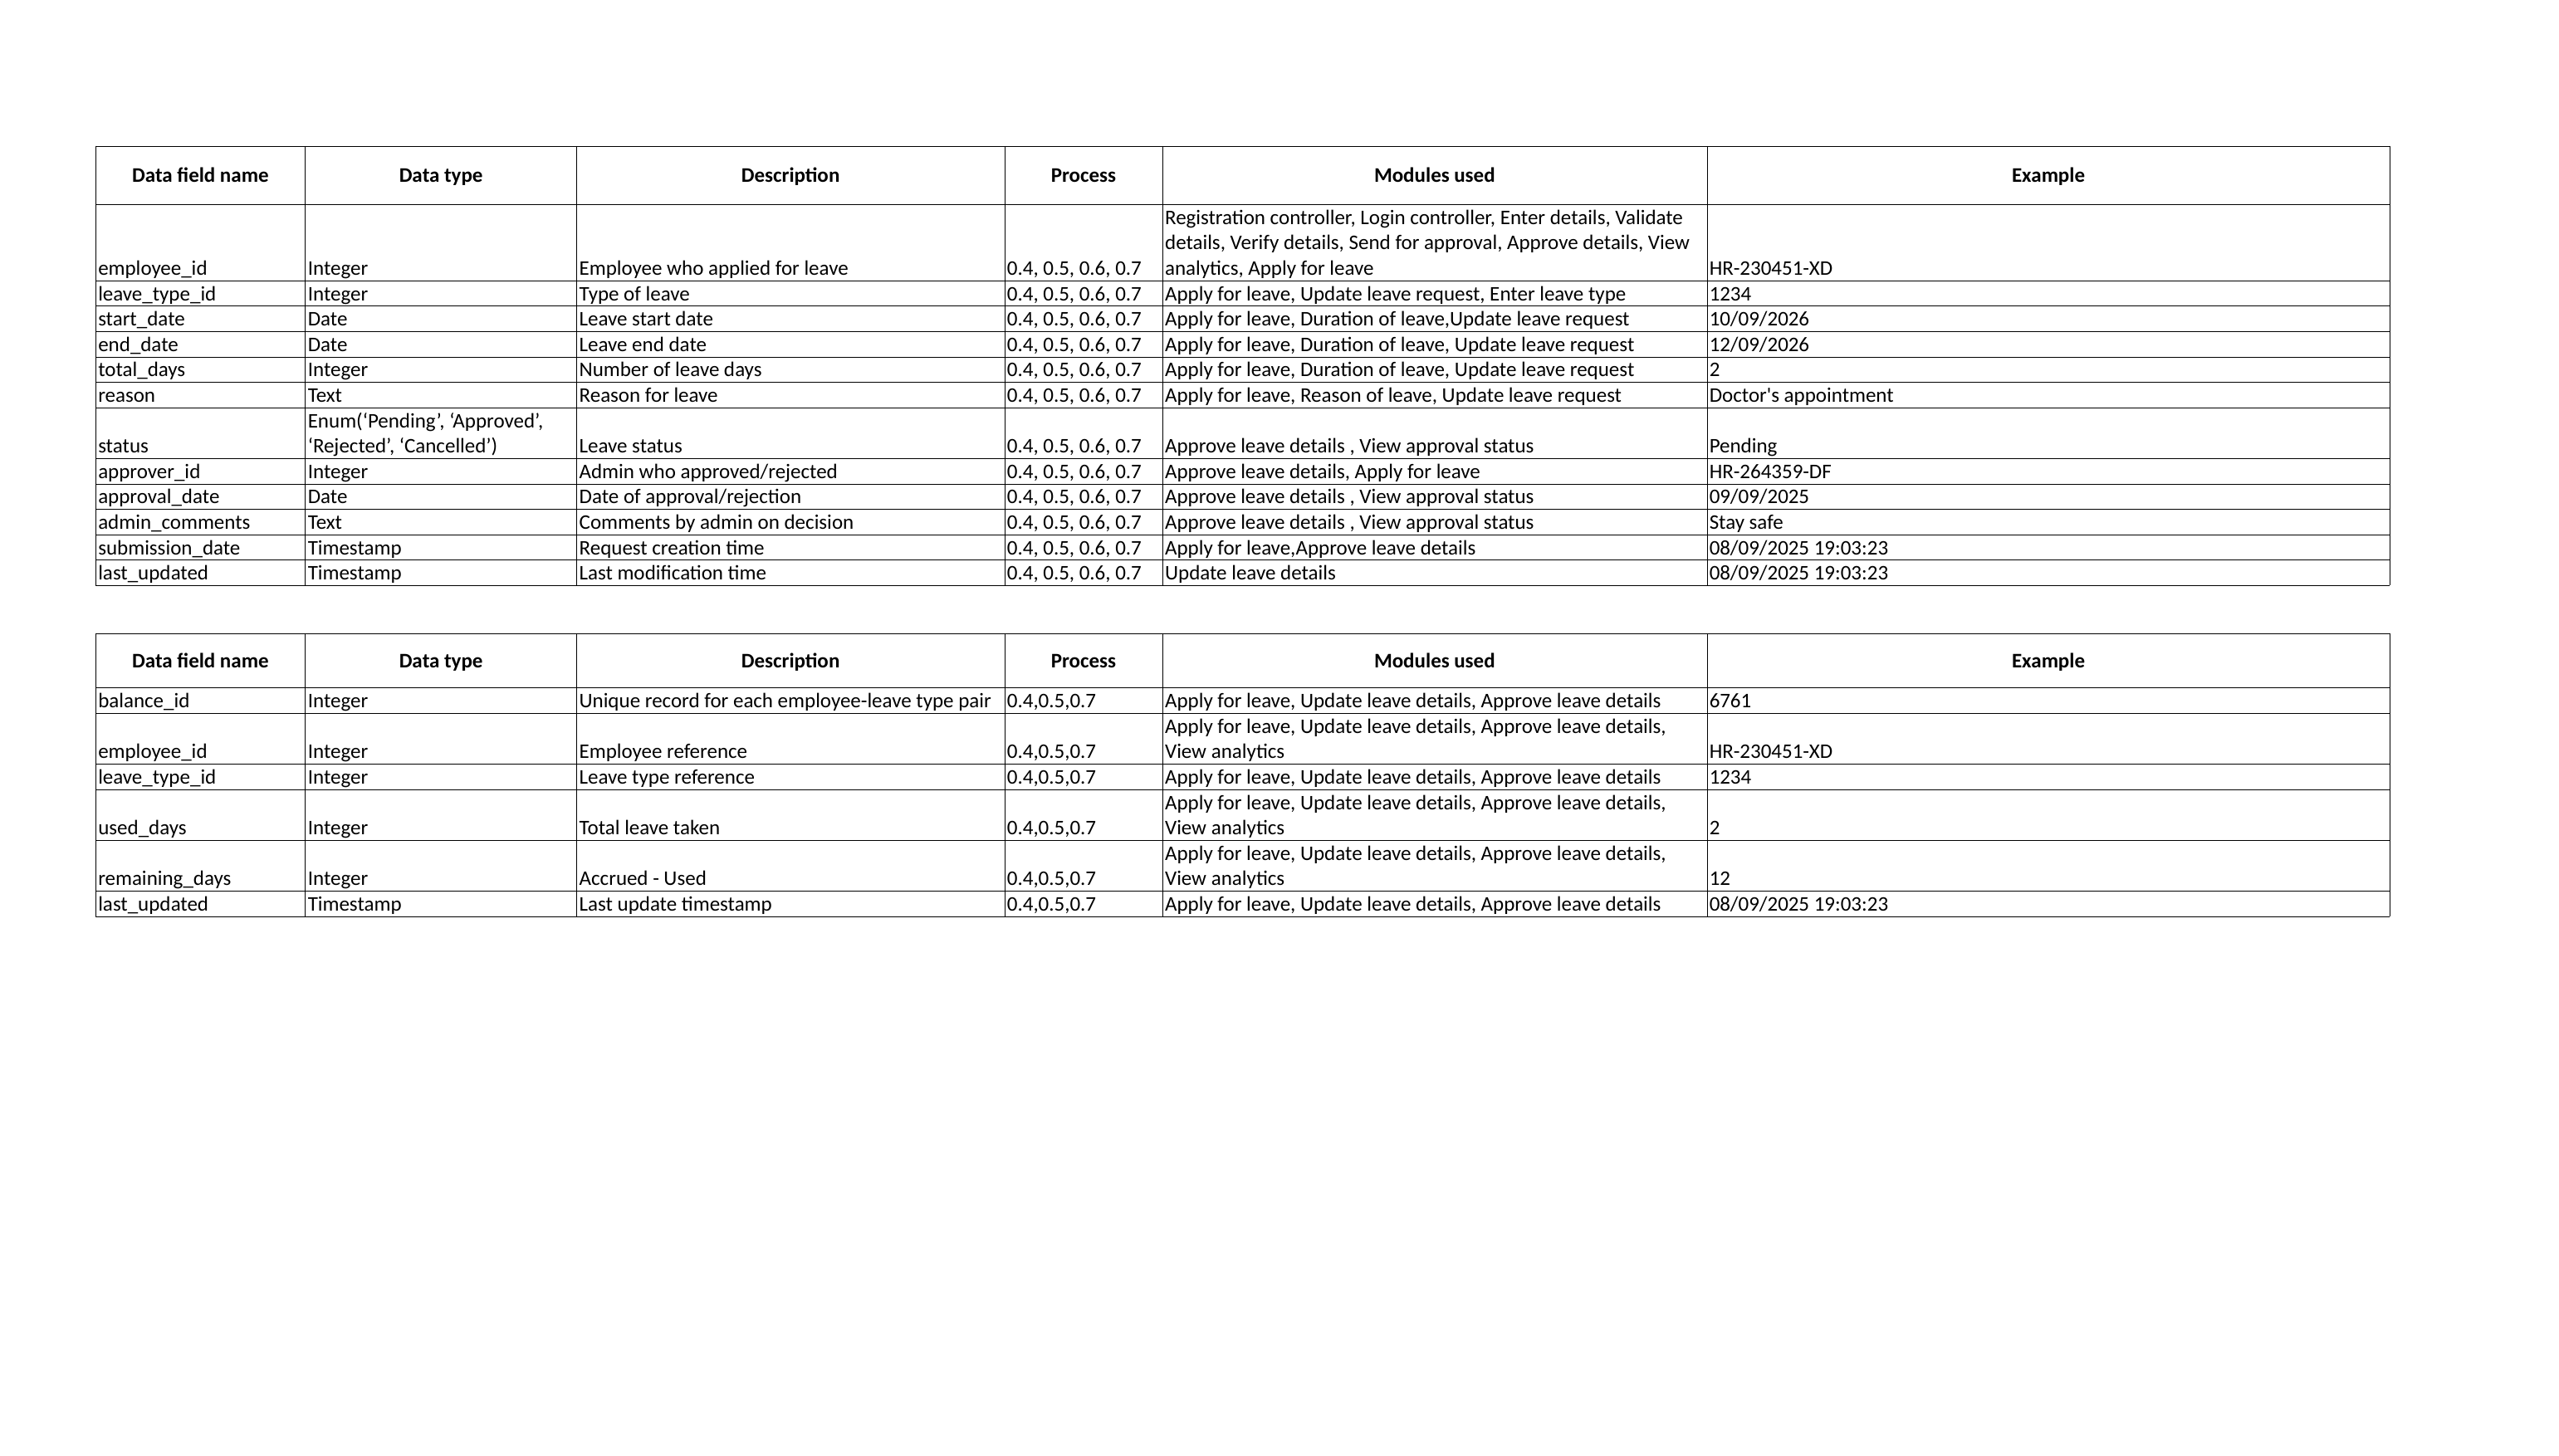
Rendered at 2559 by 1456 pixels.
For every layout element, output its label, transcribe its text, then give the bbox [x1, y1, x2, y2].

table_cell Integer [306, 459, 576, 483]
table_cell remaining_days [96, 841, 305, 891]
table_header Process [1005, 634, 1162, 687]
table_cell Last update timestamp [577, 892, 1005, 916]
table_cell 0.4, 0.5, 0.6, 0.7 [1005, 358, 1162, 382]
table_cell balance_id [96, 688, 305, 713]
table_cell HR-264359-DF [1708, 459, 2390, 483]
table_cell Type of leave [577, 281, 1005, 305]
table_cell 0.4,0.5,0.7 [1005, 892, 1162, 916]
table_cell Date [306, 485, 576, 509]
table_cell submission_date [96, 535, 305, 559]
table_cell 0.4,0.5,0.7 [1005, 714, 1162, 764]
table_cell used_days [96, 790, 305, 840]
table_cell Apply for leave, Update leave details, Approve leave details, View analytics [1163, 841, 1707, 891]
table_cell Approve leave details , View approval status [1163, 485, 1707, 509]
table_cell Leave type reference [577, 765, 1005, 789]
table_cell Integer [306, 841, 576, 891]
table_cell Enum(‘Pending’, ‘Approved’, ‘Rejected’, ‘Cancelled’) [306, 408, 576, 458]
table_header Data type [306, 634, 576, 687]
table_cell 0.4, 0.5, 0.6, 0.7 [1005, 383, 1162, 408]
table_cell 0.4, 0.5, 0.6, 0.7 [1005, 205, 1162, 281]
table_cell Timestamp [306, 535, 576, 559]
table_cell 0.4,0.5,0.7 [1005, 765, 1162, 789]
table_cell Leave status [577, 408, 1005, 458]
table_cell Apply for leave, Update leave details, Approve leave details [1163, 765, 1707, 789]
table_cell 0.4, 0.5, 0.6, 0.7 [1005, 535, 1162, 559]
table_cell Total leave taken [577, 790, 1005, 840]
table_cell leave_type_id [96, 281, 305, 305]
table_cell Leave start date [577, 306, 1005, 331]
table_cell HR-230451-XD [1708, 205, 2390, 281]
table_cell 08/09/2025 19:03:23 [1708, 892, 2390, 916]
table_cell Apply for leave, Duration of leave,Update leave request [1163, 306, 1707, 331]
table_cell employee_id [96, 205, 305, 281]
table_cell 0.4,0.5,0.7 [1005, 790, 1162, 840]
table_cell Accrued - Used [577, 841, 1005, 891]
table_cell Apply for leave,Approve leave details [1163, 535, 1707, 559]
table_cell 12 [1708, 841, 2390, 891]
table_cell 08/09/2025 19:03:23 [1708, 535, 2390, 559]
table_cell Apply for leave, Update leave request, Enter leave type [1163, 281, 1707, 305]
table_cell 0.4,0.5,0.7 [1005, 688, 1162, 713]
table_cell Integer [306, 790, 576, 840]
table_cell Stay safe [1708, 510, 2390, 535]
table_cell Approve leave details , View approval status [1163, 510, 1707, 535]
table_cell Last modification time [577, 560, 1005, 585]
table_cell Doctor's appointment [1708, 383, 2390, 408]
table_cell Integer [306, 358, 576, 382]
table_cell 0.4, 0.5, 0.6, 0.7 [1005, 485, 1162, 509]
table_cell Employee reference [577, 714, 1005, 764]
table_header Data type [306, 147, 576, 204]
table_cell Approve leave details , View approval status [1163, 408, 1707, 458]
table_cell Approve leave details, Apply for leave [1163, 459, 1707, 483]
table_cell Admin who approved/rejected [577, 459, 1005, 483]
table_cell last_updated [96, 892, 305, 916]
table_cell 08/09/2025 19:03:23 [1708, 560, 2390, 585]
table_header Example [1708, 147, 2390, 204]
table_cell 2 [1708, 358, 2390, 382]
table_cell Number of leave days [577, 358, 1005, 382]
table_cell Integer [306, 688, 576, 713]
table_cell Comments by admin on decision [577, 510, 1005, 535]
table_cell Reason for leave [577, 383, 1005, 408]
table_cell reason [96, 383, 305, 408]
table_cell Apply for leave, Duration of leave, Update leave request [1163, 332, 1707, 356]
table_cell Employee who applied for leave [577, 205, 1005, 281]
table_cell 0.4, 0.5, 0.6, 0.7 [1005, 408, 1162, 458]
table_cell Text [306, 510, 576, 535]
table_cell 0.4, 0.5, 0.6, 0.7 [1005, 510, 1162, 535]
table_cell 09/09/2025 [1708, 485, 2390, 509]
table_cell Unique record for each employee-leave type pair [577, 688, 1005, 713]
table_cell Update leave details [1163, 560, 1707, 585]
table_cell start_date [96, 306, 305, 331]
table_header Description [577, 147, 1005, 204]
table_cell approval_date [96, 485, 305, 509]
table_cell Date [306, 332, 576, 356]
table_header Example [1708, 634, 2390, 687]
table_cell Apply for leave, Reason of leave, Update leave request [1163, 383, 1707, 408]
table_cell Apply for leave, Update leave details, Approve leave details, View analytics [1163, 790, 1707, 840]
table_cell Integer [306, 714, 576, 764]
table_cell 2 [1708, 790, 2390, 840]
table_cell end_date [96, 332, 305, 356]
table_cell Registration controller, Login controller, Enter details, Validate details, Verify details, Send for approval, Approve details, View analytics, Apply for leave [1163, 205, 1707, 281]
table_cell status [96, 408, 305, 458]
table_cell Apply for leave, Duration of leave, Update leave request [1163, 358, 1707, 382]
table_cell 1234 [1708, 765, 2390, 789]
table_cell 12/09/2026 [1708, 332, 2390, 356]
table_header Description [577, 634, 1005, 687]
table_cell Integer [306, 205, 576, 281]
table_cell 0.4, 0.5, 0.6, 0.7 [1005, 459, 1162, 483]
table_cell approver_id [96, 459, 305, 483]
table_header Modules used [1163, 634, 1707, 687]
table_cell 0.4, 0.5, 0.6, 0.7 [1005, 332, 1162, 356]
table_header Data field name [96, 147, 305, 204]
table_cell Integer [306, 765, 576, 789]
table_header Process [1005, 147, 1162, 204]
table_cell 6761 [1708, 688, 2390, 713]
table_cell last_updated [96, 560, 305, 585]
table_cell 10/09/2026 [1708, 306, 2390, 331]
table_cell Leave end date [577, 332, 1005, 356]
table_cell employee_id [96, 714, 305, 764]
table_cell Apply for leave, Update leave details, Approve leave details [1163, 892, 1707, 916]
table_cell 0.4, 0.5, 0.6, 0.7 [1005, 281, 1162, 305]
table_cell Timestamp [306, 892, 576, 916]
table_header Modules used [1163, 147, 1707, 204]
table_cell 0.4, 0.5, 0.6, 0.7 [1005, 306, 1162, 331]
table_cell 0.4,0.5,0.7 [1005, 841, 1162, 891]
table_cell Date [306, 306, 576, 331]
table_cell leave_type_id [96, 765, 305, 789]
table_cell admin_comments [96, 510, 305, 535]
table_cell Timestamp [306, 560, 576, 585]
table_cell Pending [1708, 408, 2390, 458]
table_cell 0.4, 0.5, 0.6, 0.7 [1005, 560, 1162, 585]
table_cell Integer [306, 281, 576, 305]
table_cell Apply for leave, Update leave details, Approve leave details [1163, 688, 1707, 713]
table_cell HR-230451-XD [1708, 714, 2390, 764]
table_header Data field name [96, 634, 305, 687]
table_cell 1234 [1708, 281, 2390, 305]
table_cell Request creation time [577, 535, 1005, 559]
table_cell Apply for leave, Update leave details, Approve leave details, View analytics [1163, 714, 1707, 764]
table_cell Text [306, 383, 576, 408]
table_cell Date of approval/rejection [577, 485, 1005, 509]
table_cell total_days [96, 358, 305, 382]
